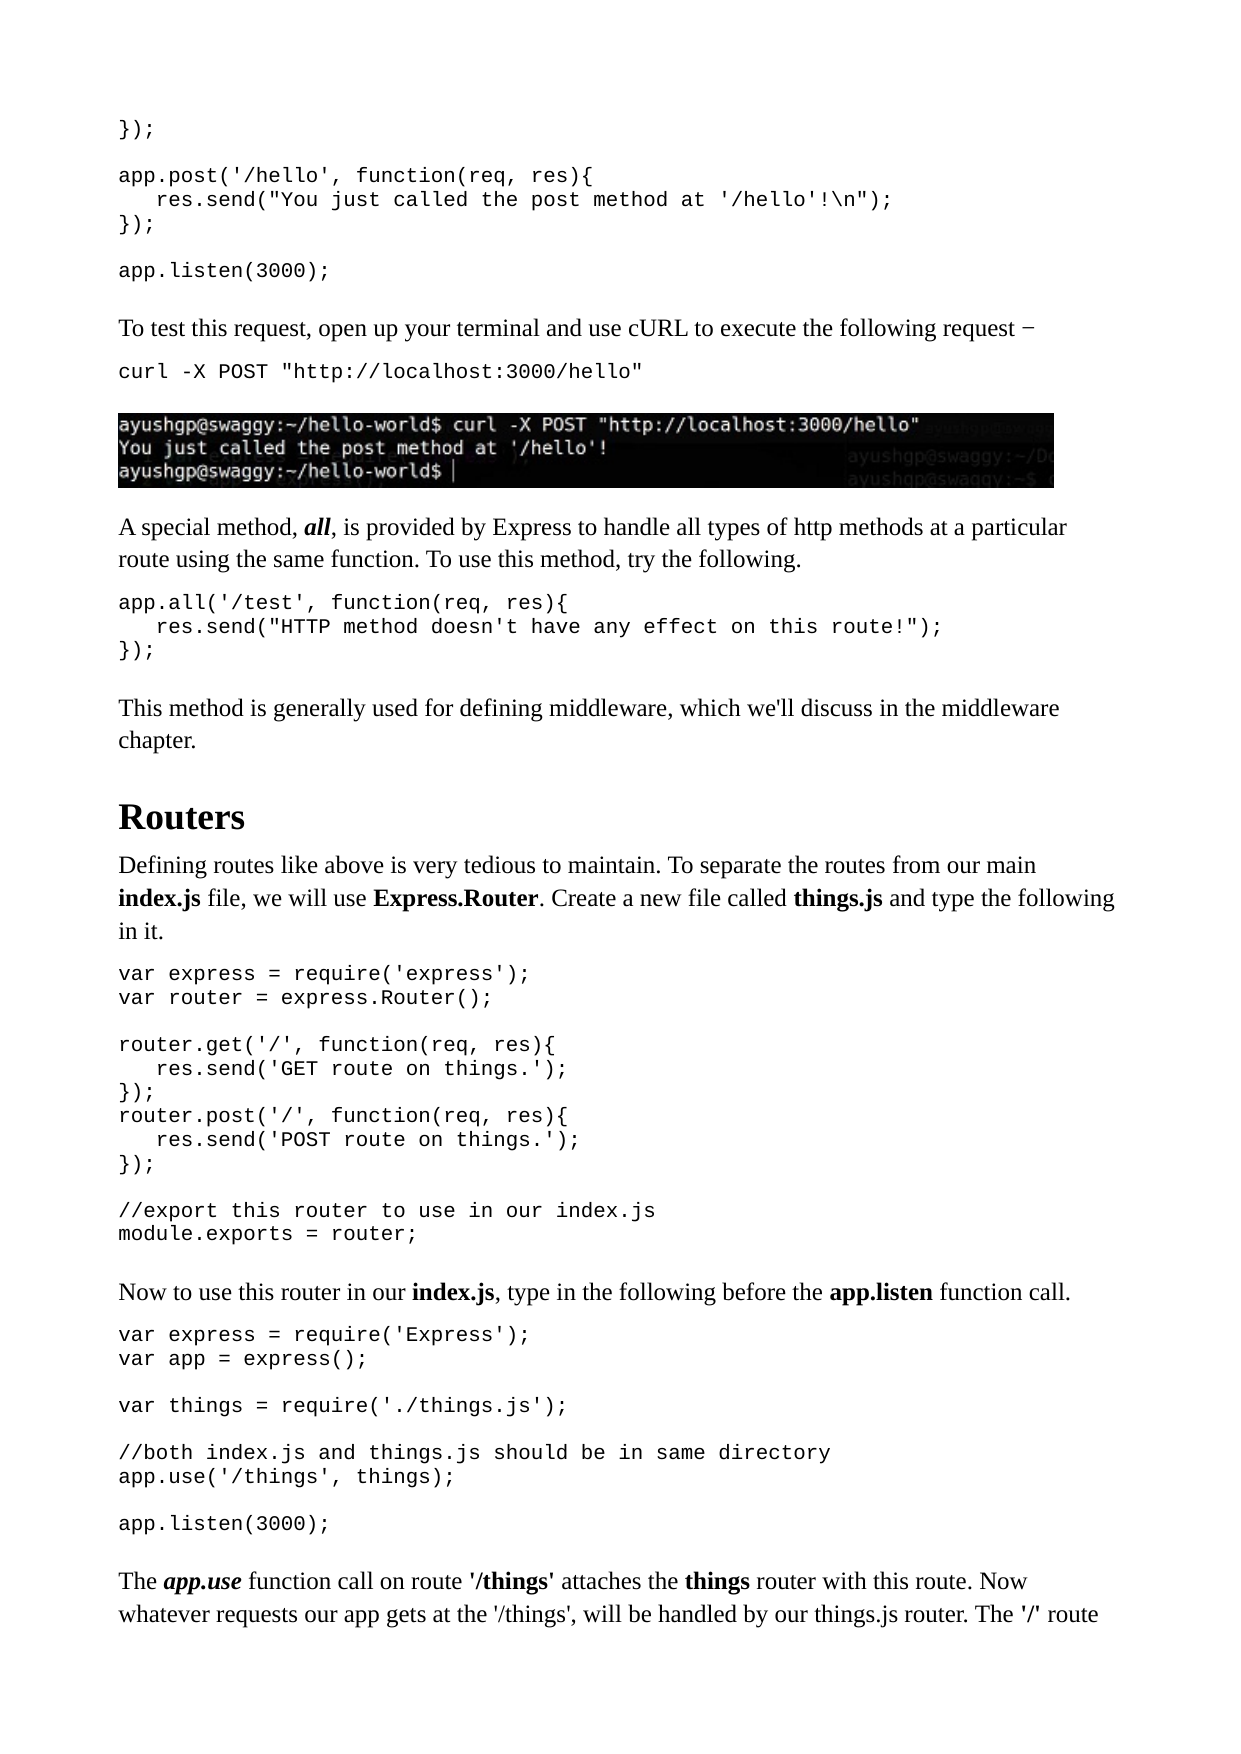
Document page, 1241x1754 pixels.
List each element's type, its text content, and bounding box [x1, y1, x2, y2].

text }); [118, 118, 1122, 142]
text }); [118, 213, 1122, 236]
text res.send("You just called the post method at '/hello'!\n"); [118, 189, 1122, 213]
text app.listen(3000); [118, 260, 1122, 284]
text The app.use function call on route '/things' attaches the things router with this route. Now whatever requests our app gets at the '/things', will be handled by our things.js router. The '/' route [118, 1566, 1122, 1628]
text //export this router to use in our index.js [118, 1200, 1122, 1223]
text This method is generally used for defining middleware, which we'll discuss in the middleware chapter. [118, 693, 1122, 754]
text app.post('/hello', function(req, res){ [118, 165, 1122, 189]
text res.send('POST route on things.'); [118, 1129, 1122, 1152]
text var express = require('express'); [118, 963, 1122, 987]
text }); [118, 639, 1122, 663]
text //both index.js and things.js should be in same directory [118, 1442, 1122, 1466]
text app.all('/test', function(req, res){ [118, 592, 1122, 616]
text curl -X POST "http://localhost:3000/hello" [118, 361, 1122, 384]
text res.send("HTTP method doesn't have any effect on this route!"); [118, 616, 1122, 639]
text A special method, all, is provided by Express to handle all types of http methods at a particular route using the same function. To use this method, try the following. [118, 512, 1122, 573]
picture [118, 413, 1054, 488]
text Now to use this router in our index.js, type in the following before the app.listen function call. [118, 1277, 1122, 1305]
text router.get('/', function(req, res){ [118, 1034, 1122, 1058]
text router.post('/', function(req, res){ [118, 1105, 1122, 1129]
text To test this request, open up your terminal and use cURL to execute the following request − [118, 313, 1122, 342]
text }); [118, 1152, 1122, 1176]
text app.use('/things', things); [118, 1466, 1122, 1490]
text res.send('GET route on things.'); [118, 1058, 1122, 1082]
text Defining routes like above is very tedious to maintain. To separate the routes from our main index.js file, we will use Express.Router. Create a new file called things.js and type the following in it. [118, 850, 1122, 944]
text var router = express.Router(); [118, 987, 1122, 1011]
text var express = require('Express'); [118, 1324, 1122, 1348]
text var things = require('./things.js'); [118, 1395, 1122, 1419]
text var app = express(); [118, 1348, 1122, 1371]
text app.listen(3000); [118, 1513, 1122, 1537]
text }); [118, 1082, 1122, 1105]
text module.exports = router; [118, 1223, 1122, 1247]
subtitle Routers [118, 794, 1122, 837]
